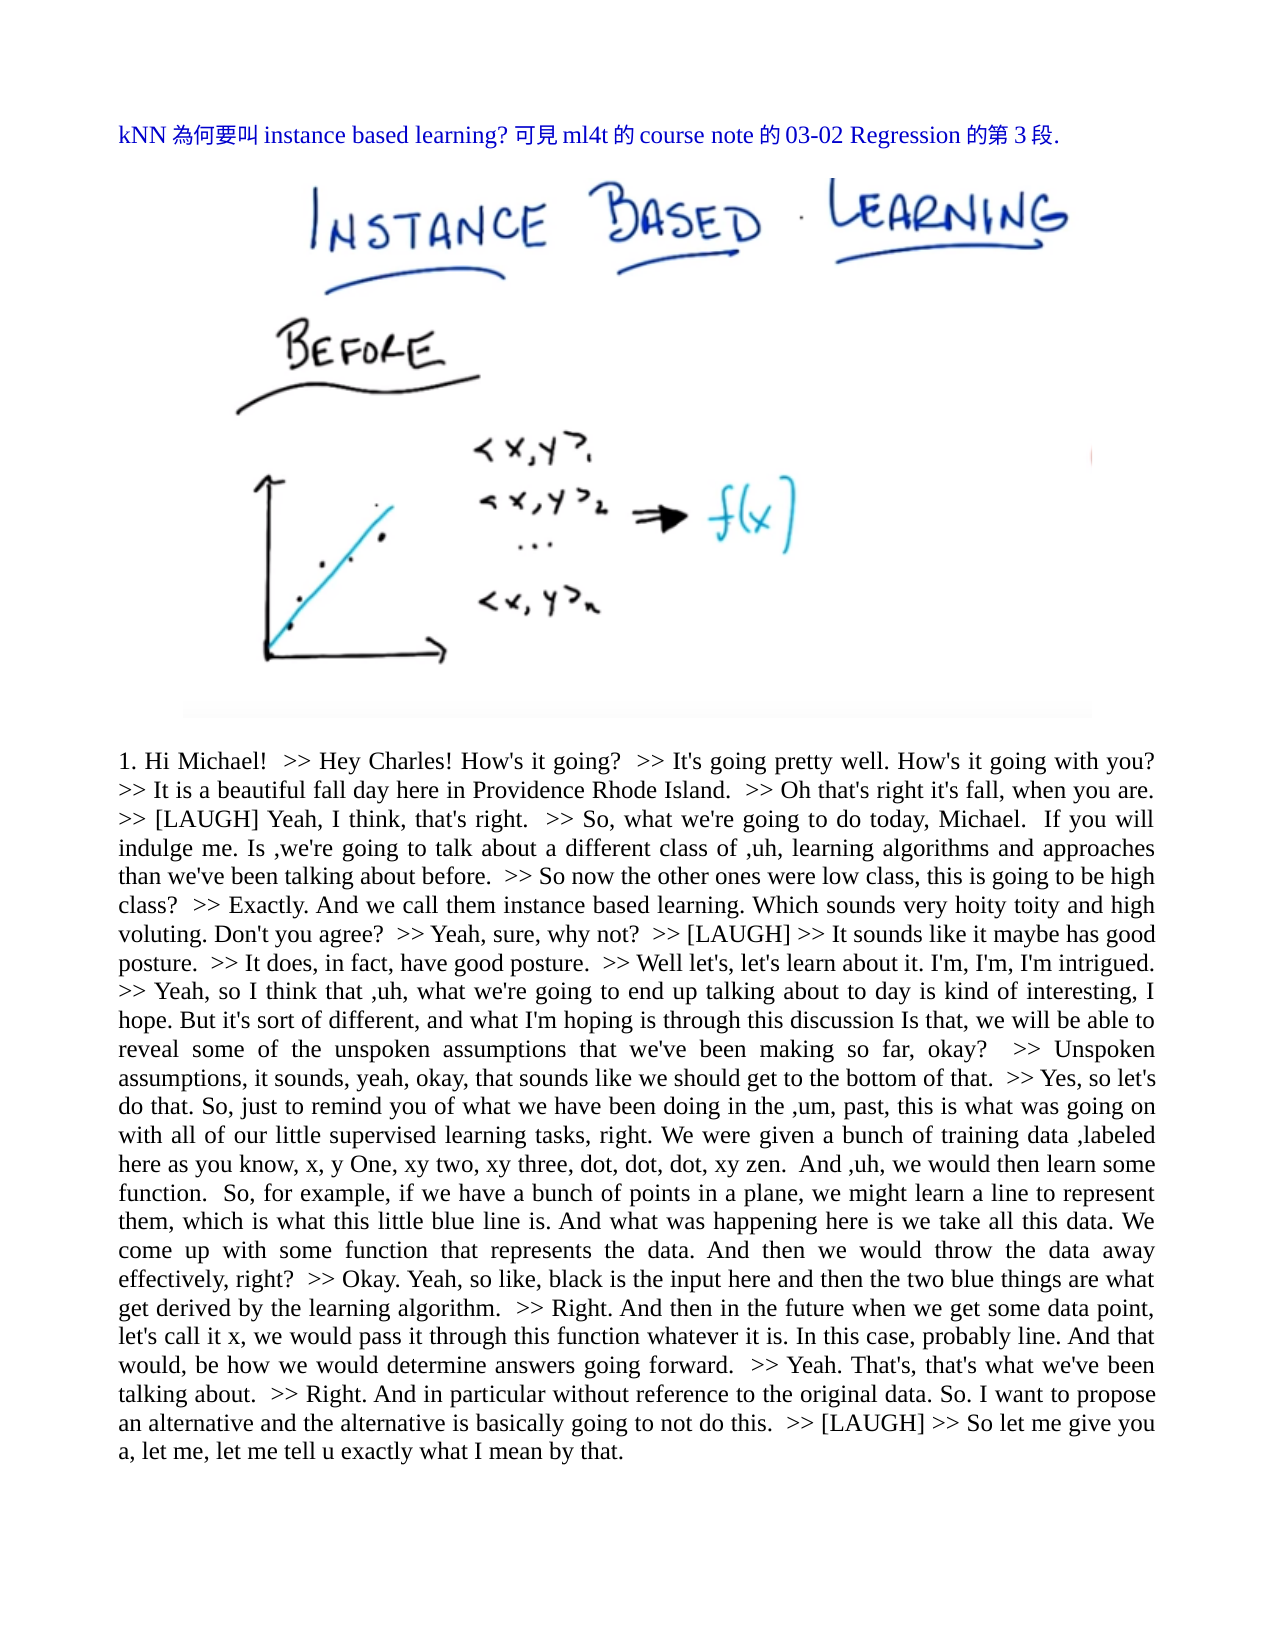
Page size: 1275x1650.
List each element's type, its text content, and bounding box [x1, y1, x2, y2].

picture [182, 178, 1093, 718]
text 1. Hi Michael! >> Hey Charles! How's it going? >> It's going pretty well. How's it going with you? >> It is a beautiful fall day here in Providence Rhode Island. >> Oh that's right it's fall, when you are. >> [LAUGH] Yeah, I think, that's right. >> So, what we're going to do today, Michael. If you will indulge me. Is ,we're going to talk about a different class of ,uh, learning algorithms and approaches than we've been talking about before. >> So now the other ones were low class, this is going to be high class? >> Exactly. And we call them instance based learning. Which sounds very hoity toity and high voluting. Don't you agree? >> Yeah, sure, why not? >> [LAUGH] >> It sounds like it maybe has good posture. >> It does, in fact, have good posture. >> Well let's, let's learn about it. I'm, I'm, I'm intrigued. >> Yeah, so I think that ,uh, what we're going to end up talking about to day is kind of interesting, I hope. But it's sort of different, and what I'm hoping is through this discussion Is that, we will be able to reveal some of the unspoken assumptions that we've been making so far, okay? >> Unspoken assumptions, it sounds, yeah, okay, that sounds like we should get to the bottom of that. >> Yes, so let's do that. So, just to remind you of what we have been doing in the ,um, past, this is what was going on with all of our little supervised learning tasks, right. We were given a bunch of training data ,labeled here as you know, x, y One, xy two, xy three, dot, dot, dot, xy zen. And ,uh, we would then learn some function. So, for example, if we have a bunch of points in a plane, we might learn a line to represent them, which is what this little blue line is. And what was happening here is we take all this data. We come up with some function that represents the data. And then we would throw the data away effectively, right? >> Okay. Yeah, so like, black is the input here and then the two blue things are what get derived by the learning algorithm. >> Right. And then in the future when we get some data point, let's call it x, we would pass it through this function whatever it is. In this case, probably line. And that would, be how we would determine answers going forward. >> Yeah. That's, that's what we've been talking about. >> Right. And in particular without reference to the original data. So. I want to propose an alternative and the alternative is basically going to not do this. >> [LAUGH] >> So let me give you a, let me, let me tell u exactly what I mean by that. [118, 746, 1157, 1465]
text kNN為何要叫instance based learning? 可見ml4t的course note的03-02 Regression的第3段. [118, 118, 1157, 150]
